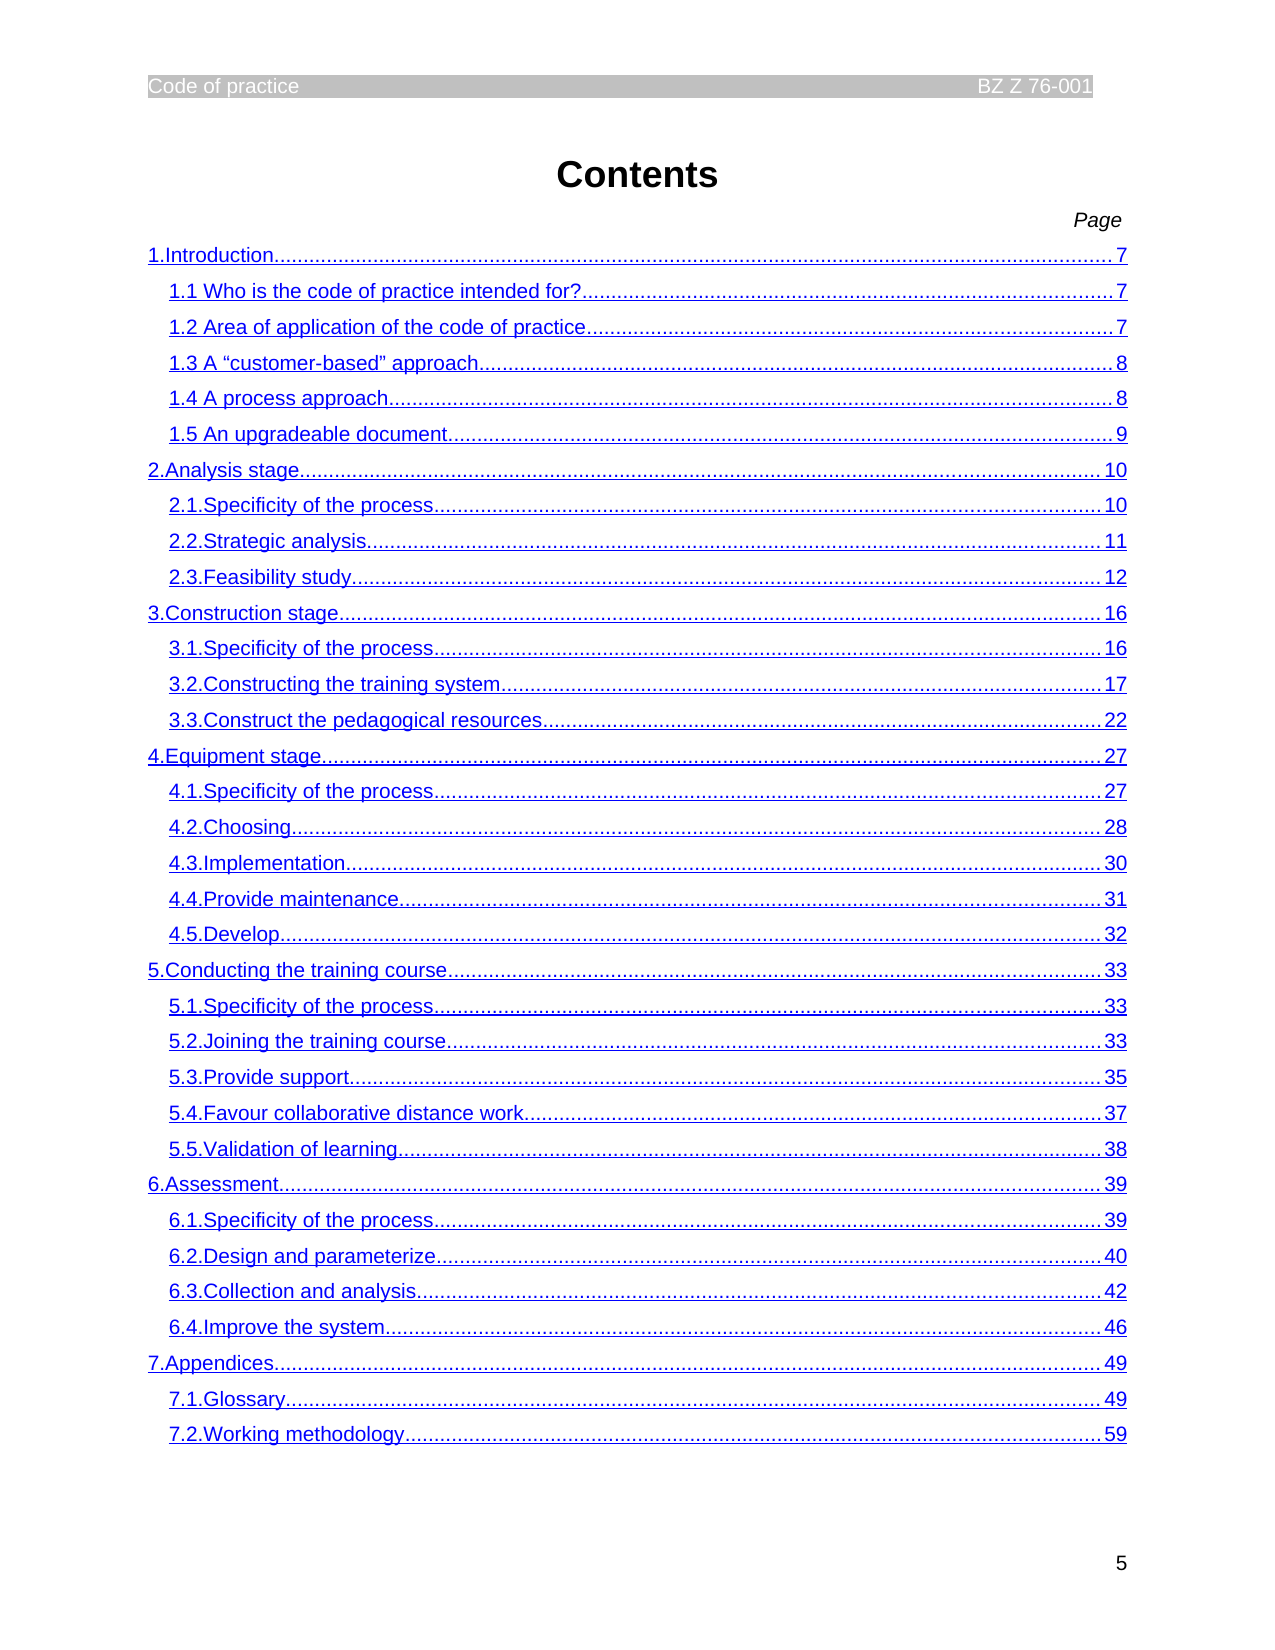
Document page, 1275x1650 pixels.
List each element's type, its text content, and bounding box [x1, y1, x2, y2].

text 2.Analysis stage 10 [148, 458, 1127, 479]
text 2.1.Specificity of the process 10 [168, 494, 1127, 514]
text 5.5.Validation of learning 38 [168, 1137, 1127, 1157]
text 2.2.Strategic analysis 11 [168, 530, 1127, 550]
text 6.4.Improve the system 46 [168, 1316, 1127, 1336]
text 4.4.Provide maintenance 31 [168, 887, 1127, 907]
text 4.Equipment stage 27 [148, 744, 1127, 764]
text 1.4 A process approach 8 [168, 387, 1127, 407]
text 3.1.Specificity of the process 16 [168, 637, 1127, 657]
text 1.5 An upgradeable document 9 [168, 423, 1127, 443]
text 7.2.Working methodology 59 [168, 1423, 1127, 1443]
text 6.3.Collection and analysis 42 [168, 1280, 1127, 1300]
text 1.1 Who is the code of practice intended for? 7 [168, 280, 1127, 300]
text 5.2.Joining the training course 33 [168, 1030, 1127, 1050]
text 3.3.Construct the pedagogical resources 22 [168, 708, 1127, 729]
text 7.Appendices 49 [148, 1352, 1127, 1372]
text 6.1.Specificity of the process 39 [168, 1209, 1127, 1229]
text 6.2.Design and parameterize 40 [168, 1244, 1127, 1265]
text 5.Conducting the training course 33 [148, 958, 1127, 979]
text 3.2.Constructing the training system 17 [168, 673, 1127, 693]
text 6.Assessment 39 [148, 1173, 1127, 1193]
text 1.3 A “customer-based” approach 8 [168, 351, 1127, 371]
text 7.1.Glossary 49 [168, 1387, 1127, 1408]
text Contents [148, 154, 1127, 196]
text 5.3.Provide support 35 [168, 1066, 1127, 1086]
text 5.4.Favour collaborative distance work 37 [168, 1101, 1127, 1122]
text 4.5.Develop 32 [168, 923, 1127, 943]
text 3.Construction stage 16 [148, 601, 1127, 622]
text 1.Introduction 7 [148, 244, 1127, 264]
text 4.2.Choosing 28 [168, 816, 1127, 836]
text 2.3.Feasibility study 12 [168, 566, 1127, 586]
text 4.1.Specificity of the process 27 [168, 780, 1127, 800]
text Page [148, 208, 1127, 231]
text 5.1.Specificity of the process 33 [168, 994, 1127, 1014]
text 1.2 Area of application of the code of practice 7 [168, 315, 1127, 336]
text 4.3.Implementation 30 [168, 851, 1127, 872]
